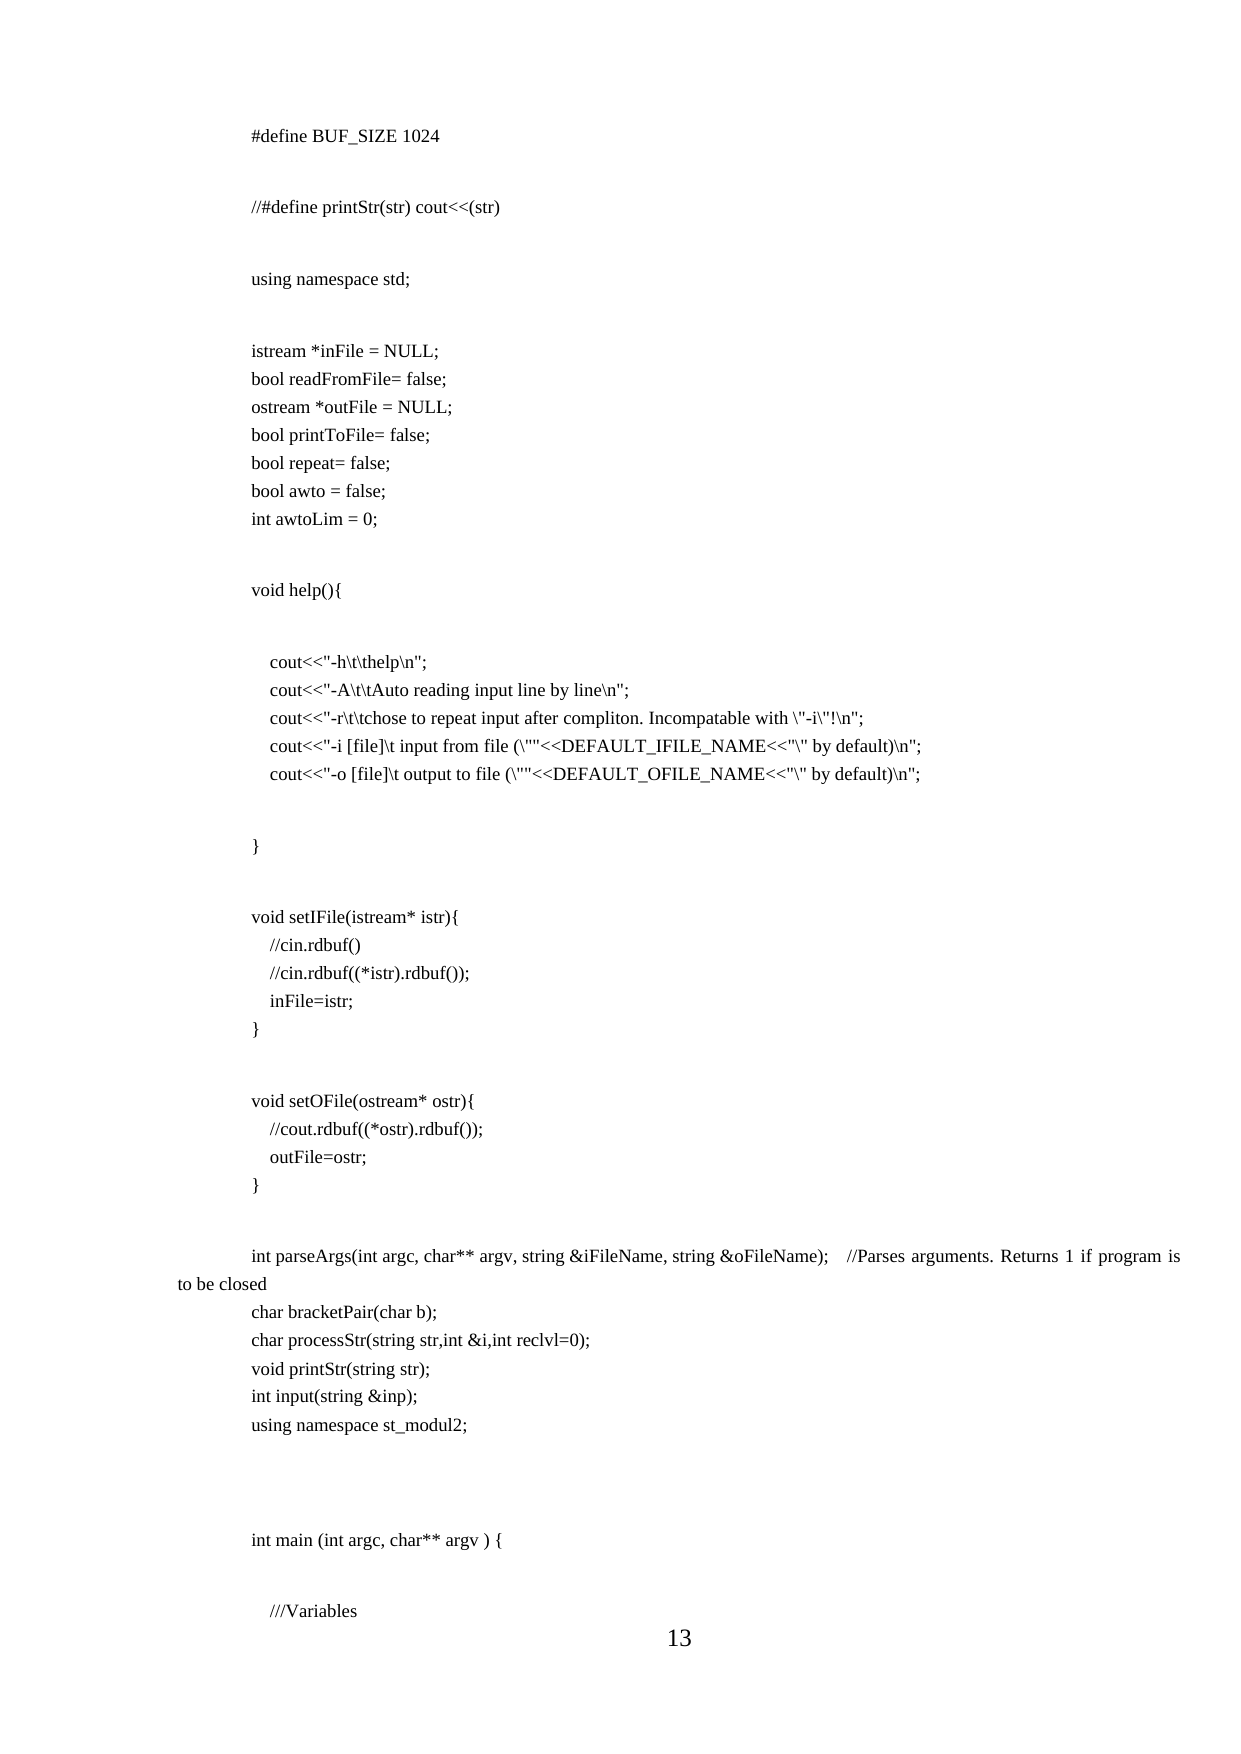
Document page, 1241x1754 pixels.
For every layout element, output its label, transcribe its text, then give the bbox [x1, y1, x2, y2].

text //#define printStr(str) cout<<(str) [177, 196, 1181, 218]
text istream *inFile = NULL; [177, 339, 1181, 361]
text int parseArgs(int argc, char** argv, string &iFileName, string &oFileName); //Parses arguments. Returns 1 if program is to be closed [177, 1245, 1181, 1295]
text cout<<"-i [file]\t input from file (\""<<DEFAULT_IFILE_NAME<<"\" by default)\n"; [177, 735, 1181, 756]
text void setOFile(ostream* ostr){ [177, 1090, 1181, 1111]
text ostream *outFile = NULL; [177, 396, 1181, 417]
text bool awto = false; [177, 480, 1181, 501]
text ///Variables [177, 1600, 1181, 1622]
text char bracketPair(char b); [177, 1301, 1181, 1323]
text cout<<"-h\t\thelp\n"; [177, 651, 1181, 672]
text outFile=ostr; [177, 1146, 1181, 1167]
text cout<<"-A\t\tAuto reading input line by line\n"; [177, 679, 1181, 700]
text void printStr(string str); [177, 1357, 1181, 1379]
text int main (int argc, char** argv ) { [177, 1528, 1181, 1550]
text #define BUF_SIZE 1024 [177, 125, 1181, 146]
text char processStr(string str,int &i,int reclvl=0); [177, 1329, 1181, 1351]
text using namespace st_modul2; [177, 1413, 1181, 1435]
text //cin.rdbuf() [177, 934, 1181, 956]
text int input(string &inp); [177, 1385, 1181, 1407]
text bool readFromFile= false; [177, 368, 1181, 389]
text void help(){ [177, 579, 1181, 601]
text inFile=istr; [177, 990, 1181, 1012]
text //cin.rdbuf((*istr).rdbuf()); [177, 962, 1181, 984]
text cout<<"-r\t\tchose to repeat input after compliton. Incompatable with \"-i\"!\n"; [177, 707, 1181, 728]
text } [177, 1174, 1181, 1195]
text } [177, 1018, 1181, 1040]
text int awtoLim = 0; [177, 508, 1181, 529]
text cout<<"-o [file]\t output to file (\""<<DEFAULT_OFILE_NAME<<"\" by default)\n"; [177, 763, 1181, 784]
text //cout.rdbuf((*ostr).rdbuf()); [177, 1118, 1181, 1139]
text using namespace std; [177, 268, 1181, 289]
text bool repeat= false; [177, 452, 1181, 473]
text void setIFile(istream* istr){ [177, 906, 1181, 928]
text } [177, 834, 1181, 856]
text bool printToFile= false; [177, 424, 1181, 445]
